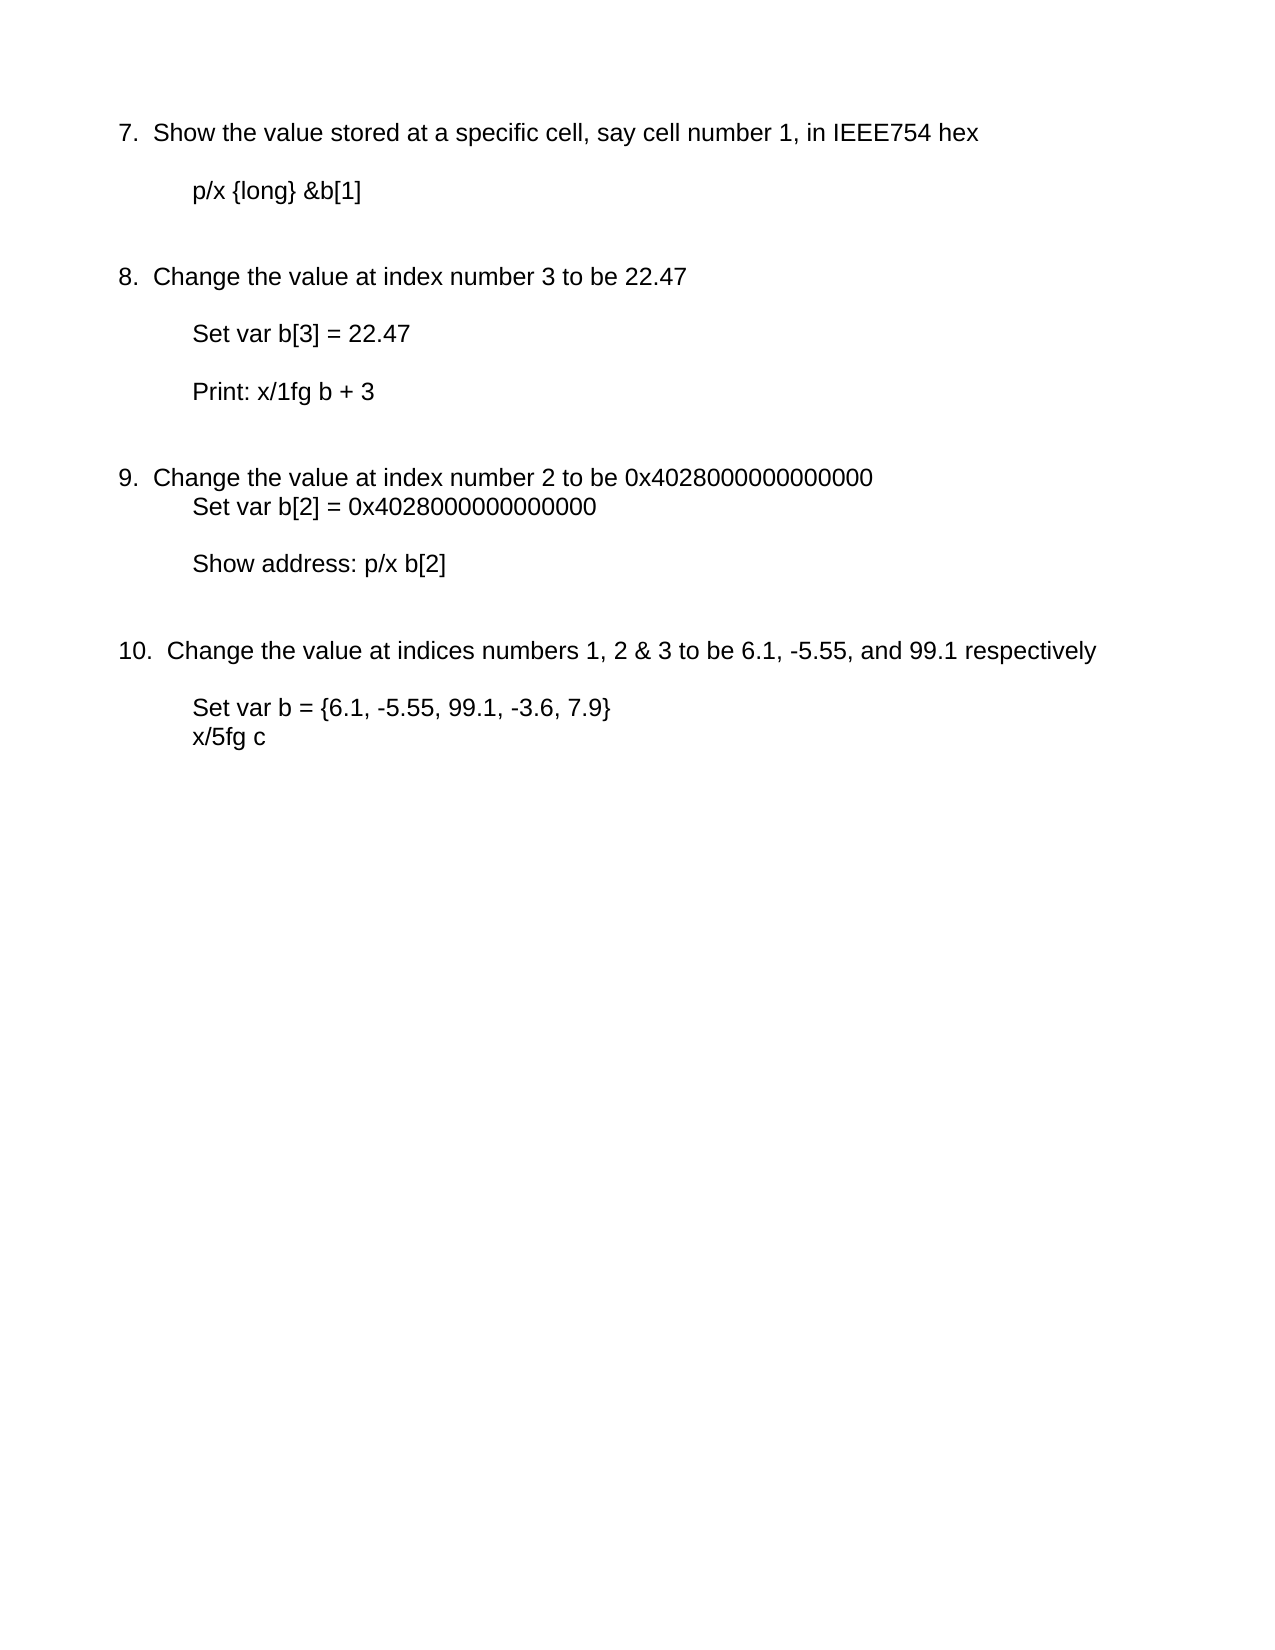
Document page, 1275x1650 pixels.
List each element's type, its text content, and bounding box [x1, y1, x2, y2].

text 9. Change the value at index number 2 to be 0x4028000000000000 [118, 463, 1157, 492]
text 7. Show the value stored at a specific cell, say cell number 1, in IEEE754 hex [118, 118, 1157, 147]
text Print: x/1fg b + 3 [118, 377, 1157, 406]
text 10. Change the value at indices numbers 1, 2 & 3 to be 6.1, -5.55, and 99.1 respectively [118, 636, 1157, 664]
text Set var b[2] = 0x4028000000000000 [118, 492, 1157, 521]
text p/x {long} &b[1] [118, 176, 1157, 204]
text x/5fg c [118, 722, 1157, 751]
text Show address: p/x b[2] [118, 549, 1157, 578]
text 8. Change the value at index number 3 to be 22.47 [118, 262, 1157, 291]
text Set var b[3] = 22.47 [118, 319, 1157, 348]
text Set var b = {6.1, -5.55, 99.1, -3.6, 7.9} [118, 693, 1157, 722]
